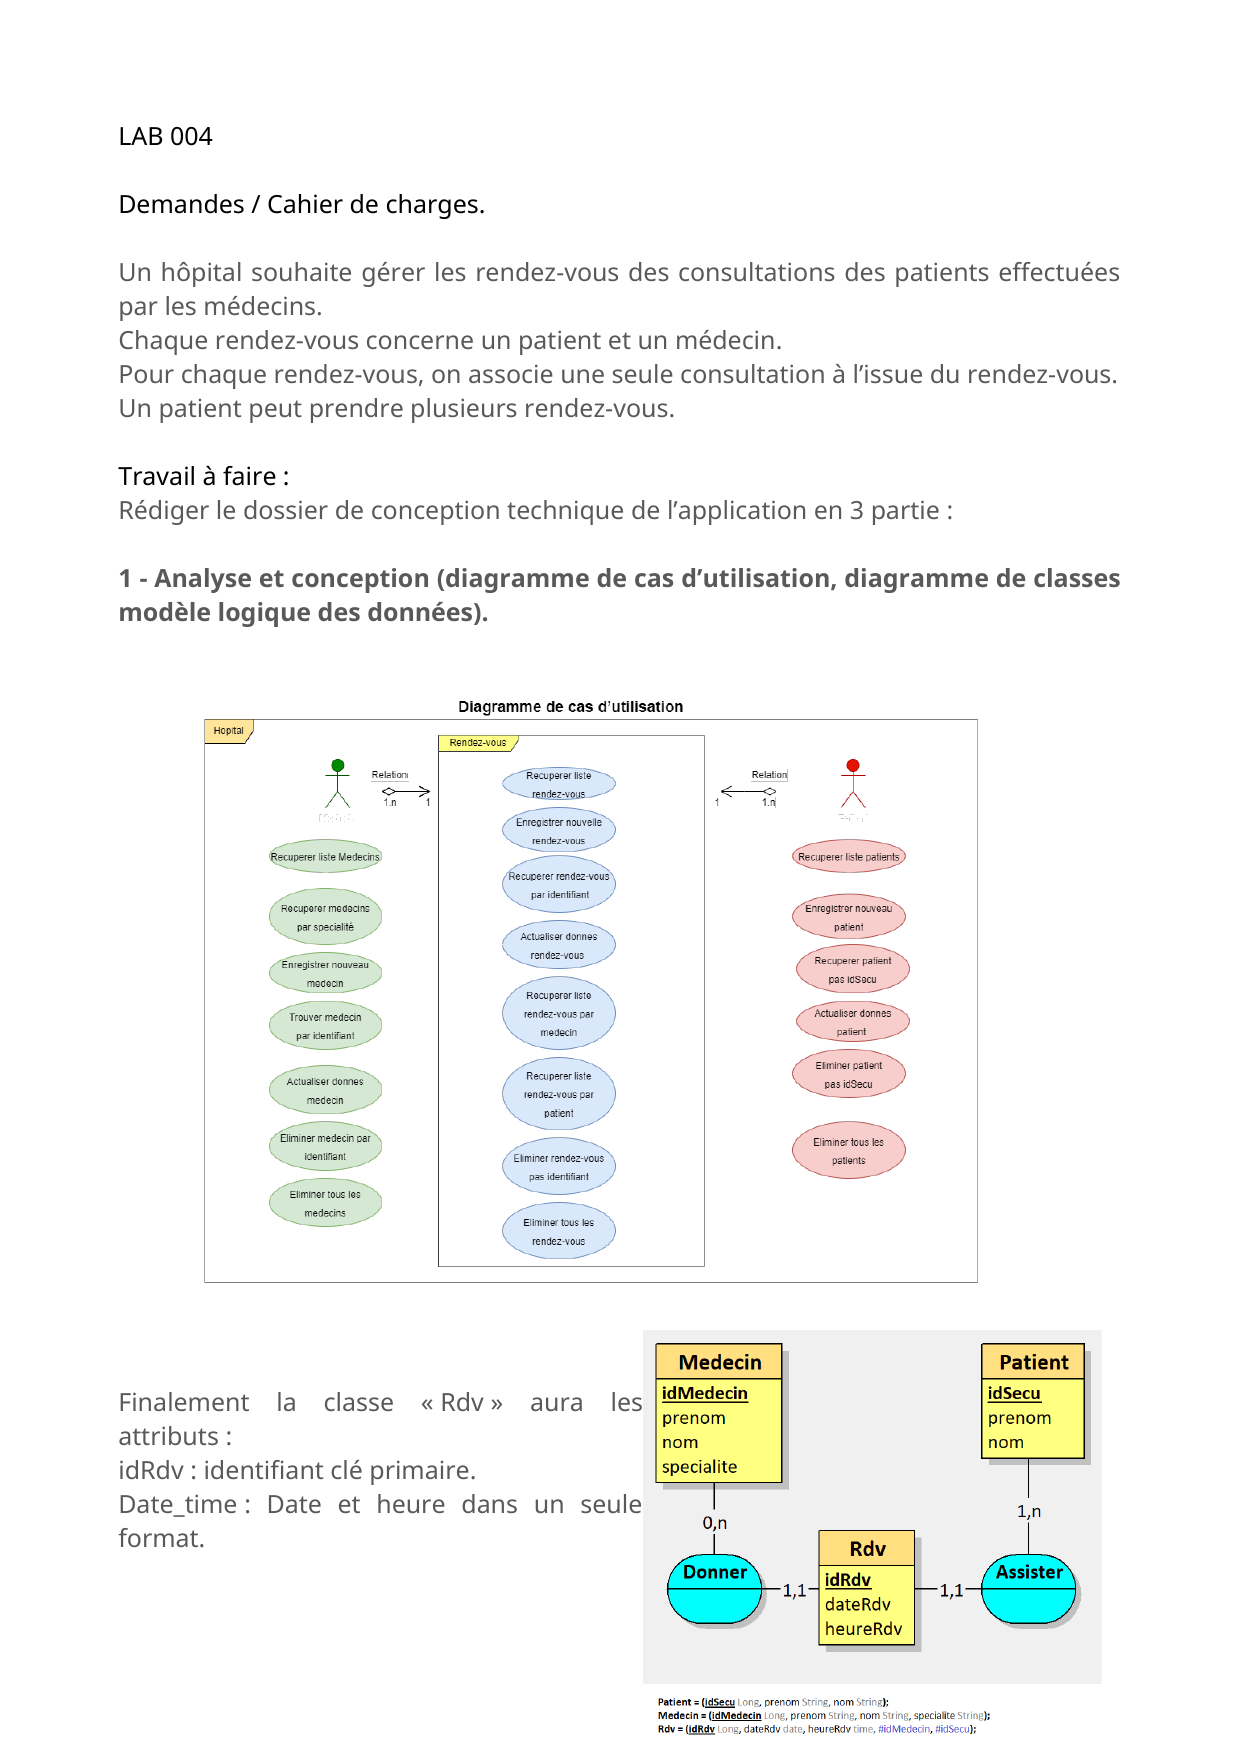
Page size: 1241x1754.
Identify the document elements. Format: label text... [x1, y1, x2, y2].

text [1102, 1487, 1122, 1555]
text Finalement la classe « Rdv » aura les attributs : [118, 1384, 643, 1453]
text idRdv : identifiant clé primaire. [118, 1453, 643, 1487]
text Rédiger le dossier de conception technique de l’application en 3 partie : [118, 493, 1122, 527]
picture [204, 686, 978, 1283]
text Un patient peut prendre plusieurs rendez-vous. [118, 391, 1122, 425]
text [1102, 1453, 1122, 1487]
text 1 - Analyse et conception (diagramme de cas d’utilisation, diagramme de classes modèle logique des données). [118, 561, 1122, 629]
text Date_time : Date et heure dans un seule format. [118, 1487, 643, 1555]
text Un hôpital souhaite gérer les rendez-vous des consultations des patients effectuées par les médecins. [118, 254, 1122, 322]
text Demandes / Cahier de charges. [118, 186, 1122, 220]
text Pour chaque rendez-vous, on associe une seule consultation à l’issue du rendez-vous. [118, 357, 1122, 391]
picture [643, 1330, 1102, 1746]
text Travail à faire : [118, 459, 1122, 493]
text [1102, 1384, 1122, 1453]
text LAB 004 [118, 118, 1122, 152]
text Chaque rendez-vous concerne un patient et un médecin. [118, 322, 1122, 357]
